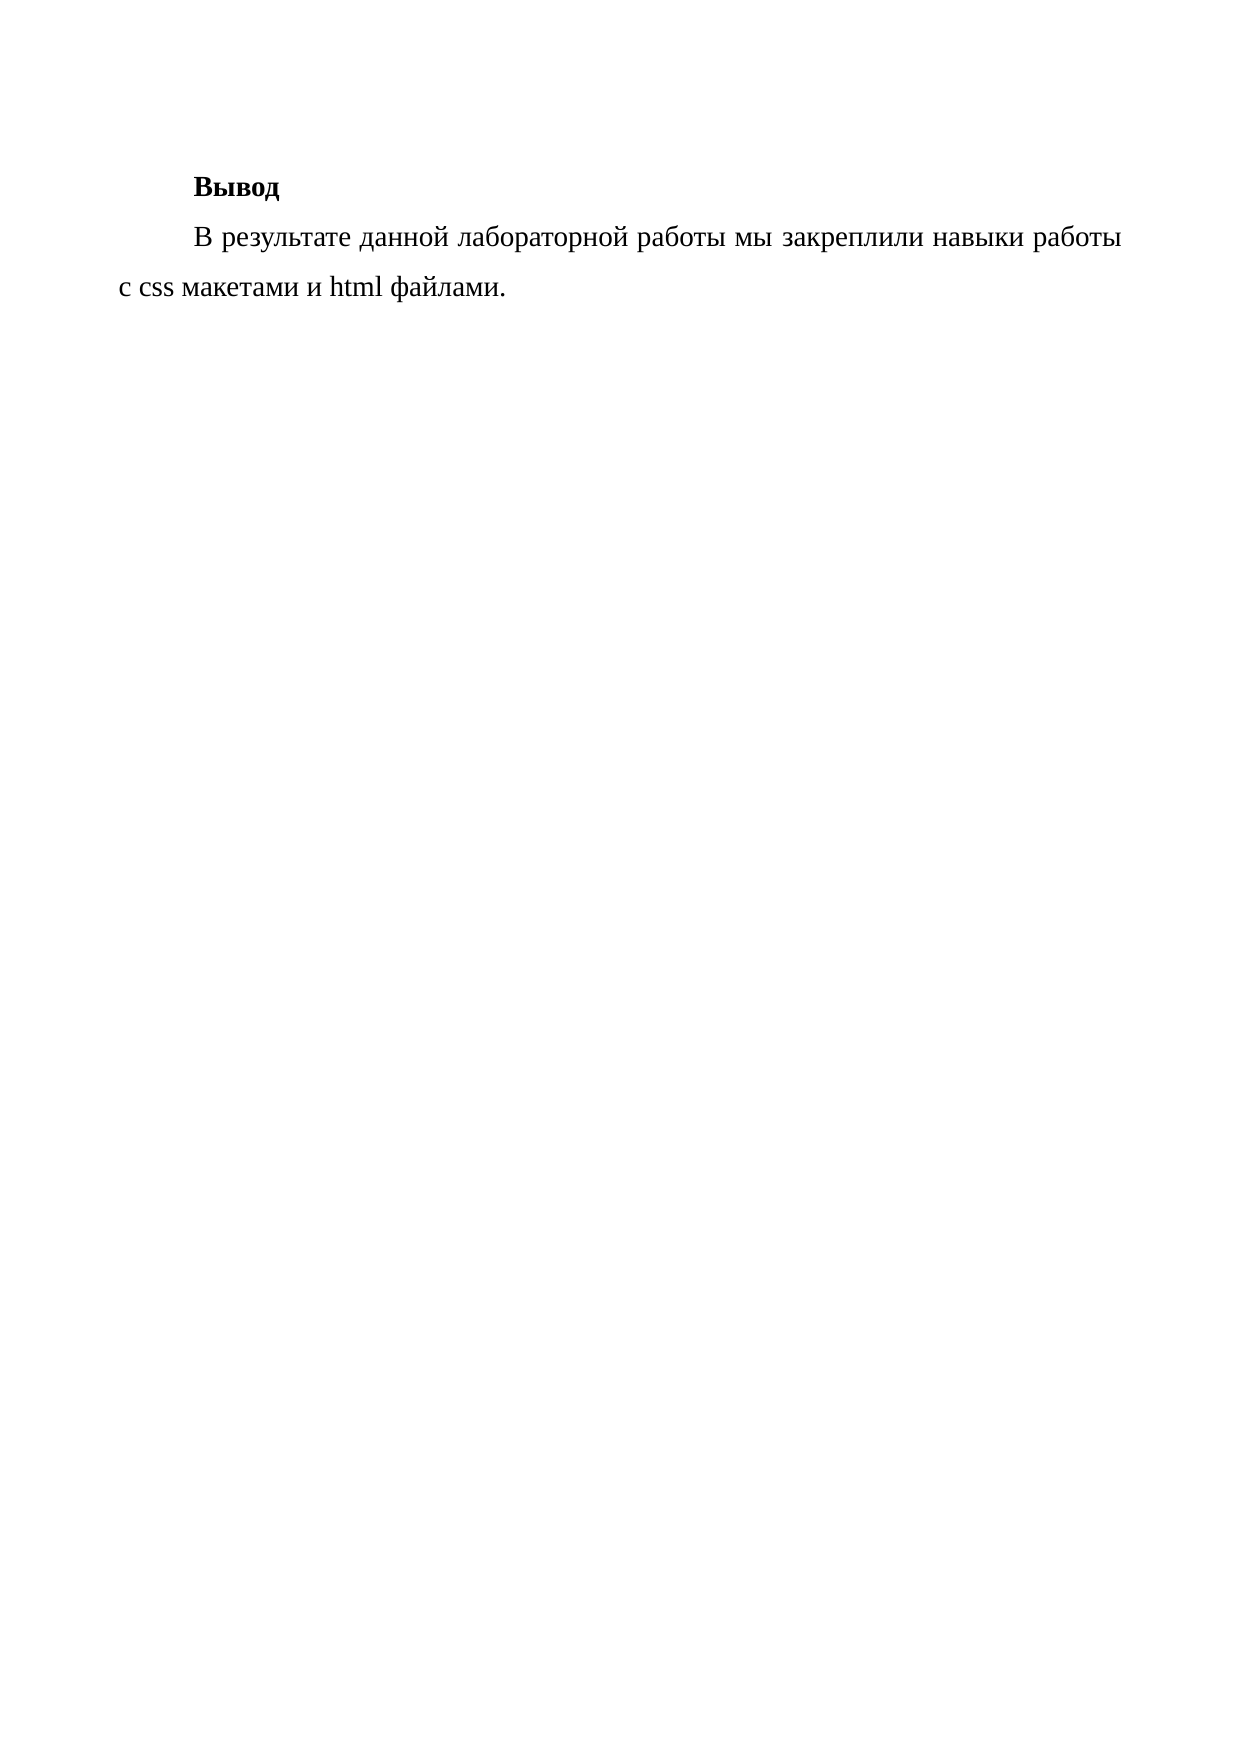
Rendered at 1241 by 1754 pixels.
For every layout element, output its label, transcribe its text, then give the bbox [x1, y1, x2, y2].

text В результате данной лабораторной работы мы закреплили навыки работы с css макетами и html файлами. [118, 219, 1122, 303]
text Вывод [118, 169, 1122, 202]
